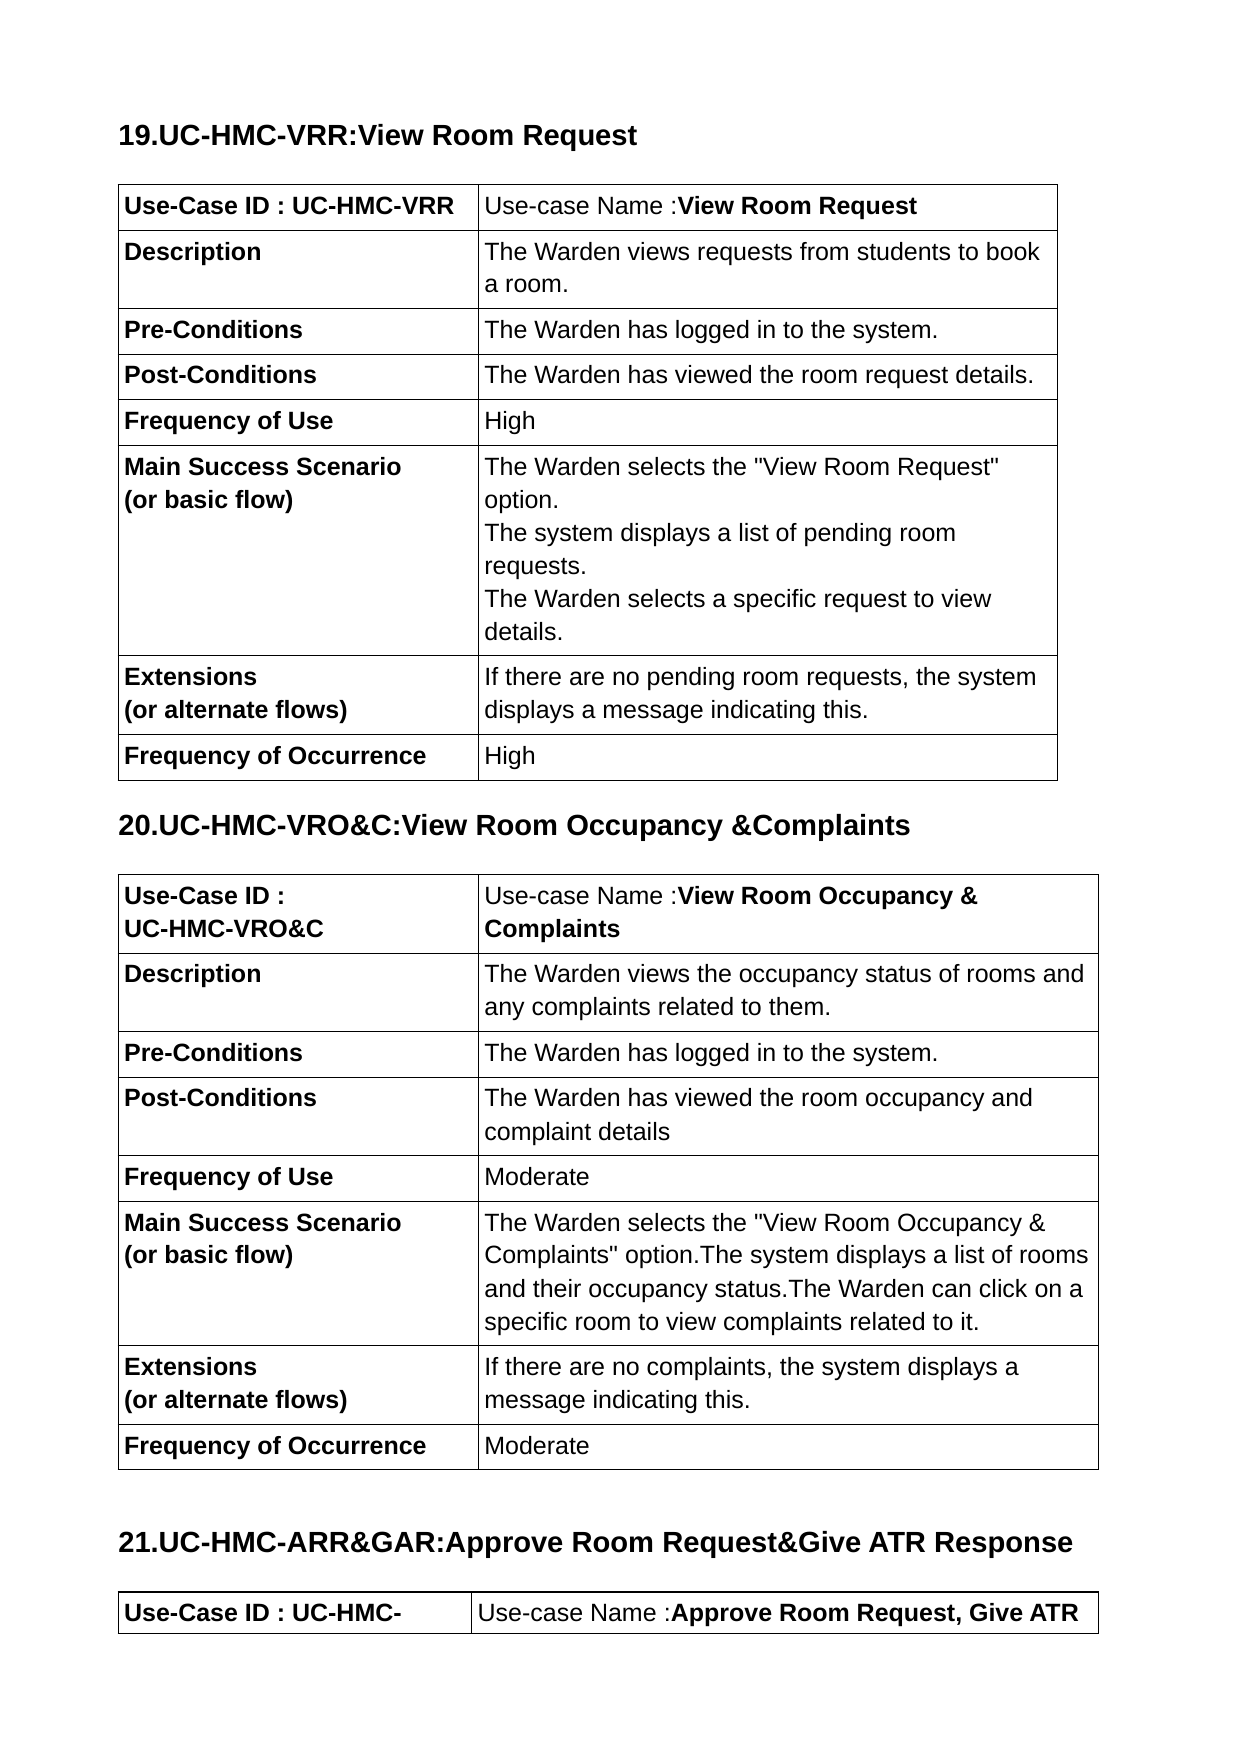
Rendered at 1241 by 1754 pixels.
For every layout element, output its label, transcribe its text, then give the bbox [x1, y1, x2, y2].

table_cell High [479, 400, 1057, 445]
table_header Use-Case ID : UC-HMC- [119, 1593, 471, 1633]
table_cell Description [119, 954, 478, 1031]
table_cell The Warden has logged in to the system. [479, 309, 1057, 354]
table_cell If there are no pending room requests, the system displays a message indicating this. [479, 656, 1057, 734]
table_header Use-case Name :View Room Request [479, 185, 1057, 230]
table_header Use-case Name :Approve Room Request, Give ATR [472, 1593, 1098, 1633]
table_cell The Warden views the occupancy status of rooms and any complaints related to them. [479, 954, 1098, 1031]
table_cell Frequency of Use [119, 400, 478, 445]
text 21.UC-HMC-ARR&GAR:Approve Room Request&Give ATR Response [118, 1525, 1122, 1559]
table_cell The Warden has viewed the room occupancy and complaint details [479, 1078, 1098, 1155]
table_cell Frequency of Occurrence [119, 735, 478, 779]
table_cell High [479, 735, 1057, 779]
table_cell Moderate [479, 1425, 1098, 1469]
text 20.UC-HMC-VRO&C:View Room Occupancy &Complaints [118, 808, 1122, 842]
table_header Use-Case ID : UC-HMC-VRO&C [119, 875, 478, 953]
table_header Use-Case ID : UC-HMC-VRR [119, 185, 478, 230]
table_cell Pre-Conditions [119, 1032, 478, 1077]
table_cell Main Success Scenario (or basic flow) [119, 446, 478, 655]
table_cell The Warden views requests from students to book a room. [479, 231, 1057, 308]
table_cell Post-Conditions [119, 1078, 478, 1155]
table_cell Post-Conditions [119, 355, 478, 399]
table_cell The Warden has logged in to the system. [479, 1032, 1098, 1077]
table_cell Extensions (or alternate flows) [119, 656, 478, 734]
table_header Use-case Name :View Room Occupancy & Complaints [479, 875, 1098, 953]
table_cell Frequency of Occurrence [119, 1425, 478, 1469]
table_cell Moderate [479, 1156, 1098, 1201]
table_cell The Warden has viewed the room request details. [479, 355, 1057, 399]
table_cell Pre-Conditions [119, 309, 478, 354]
table_cell Frequency of Use [119, 1156, 478, 1201]
table_cell Main Success Scenario (or basic flow) [119, 1202, 478, 1345]
table_cell Description [119, 231, 478, 308]
table_cell Extensions (or alternate flows) [119, 1346, 478, 1424]
table_cell The Warden selects the "View Room Occupancy & Complaints" option.The system displays a list of rooms and their occupancy status.The Warden can click on a specific room to view complaints related to it. [479, 1202, 1098, 1345]
text 19.UC-HMC-VRR:View Room Request [118, 118, 1122, 152]
table_cell If there are no complaints, the system displays a message indicating this. [479, 1346, 1098, 1424]
table_cell The Warden selects the "View Room Request" option. The system displays a list of pending room requests. The Warden selects a specific request to view details. [479, 446, 1057, 655]
